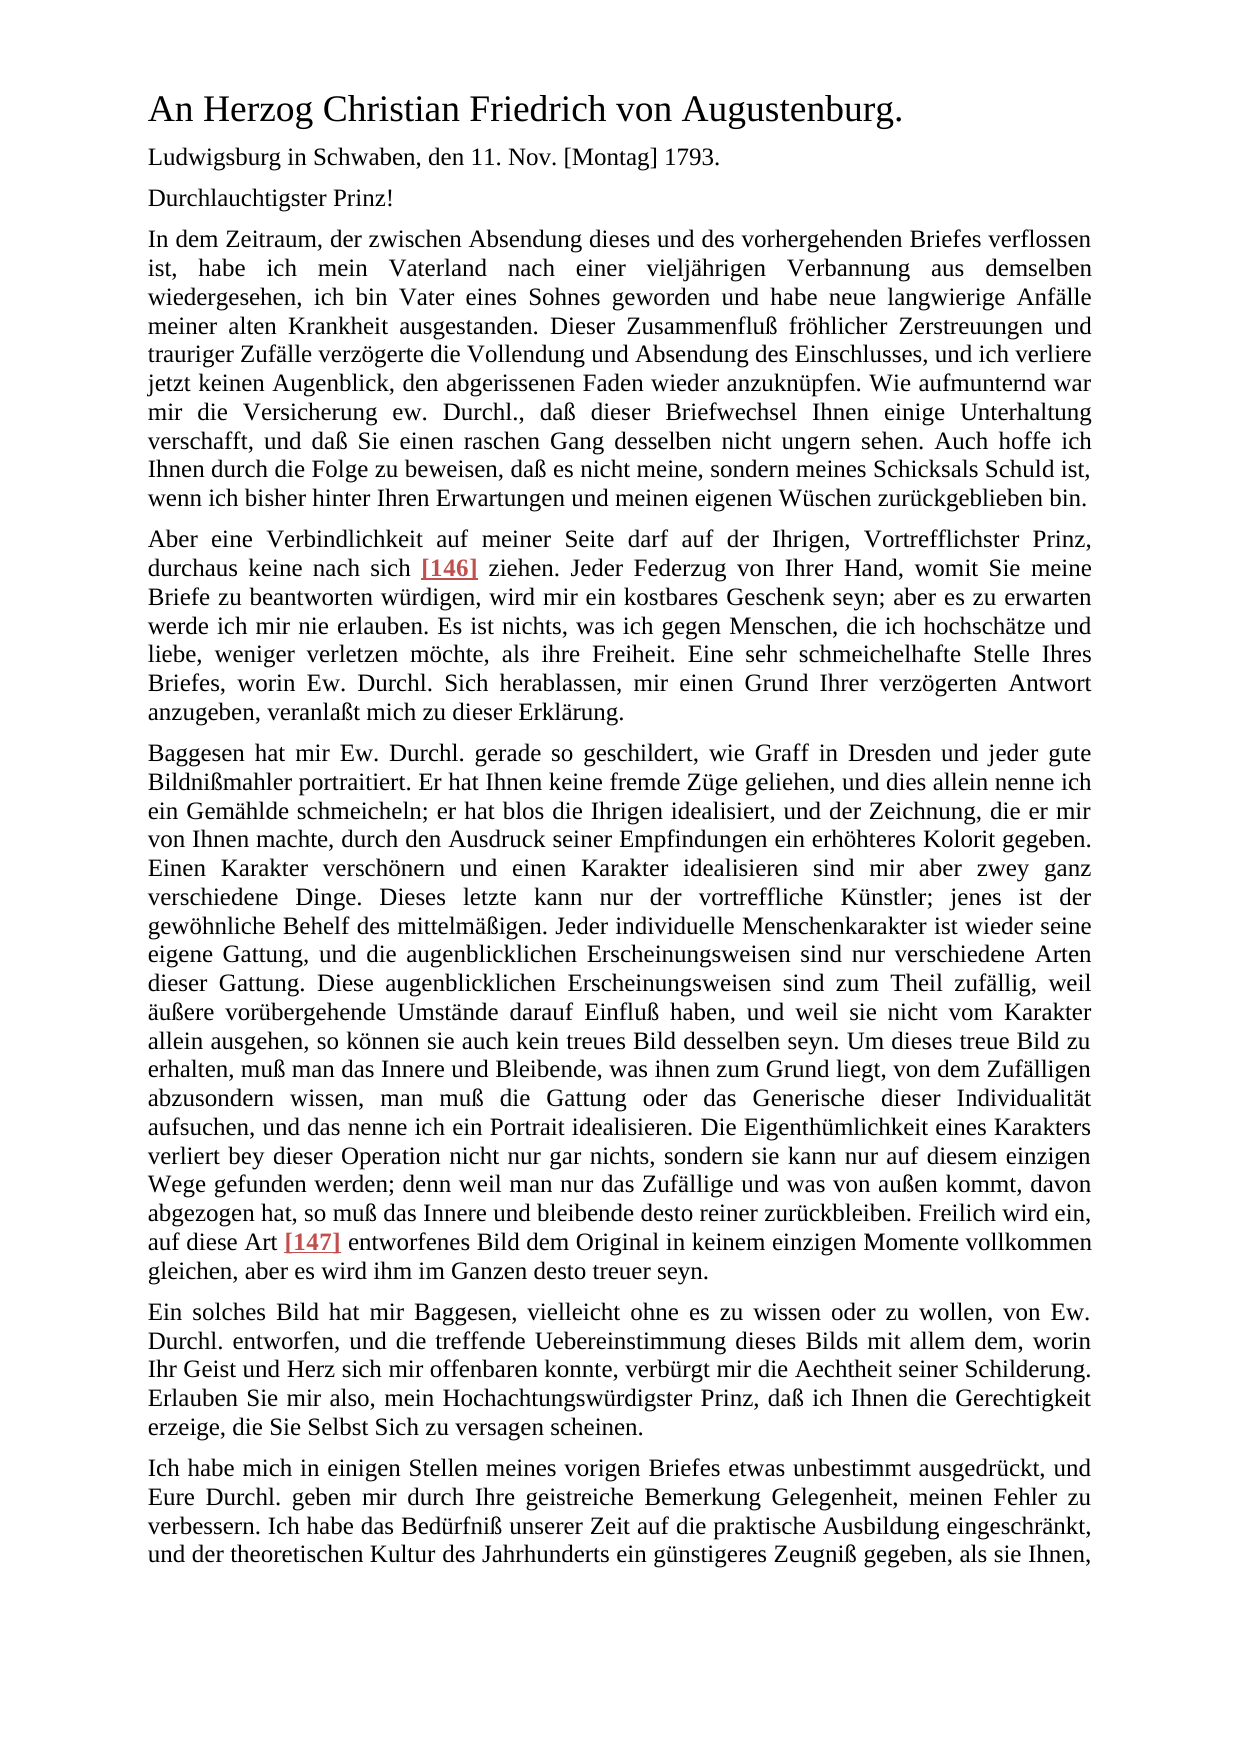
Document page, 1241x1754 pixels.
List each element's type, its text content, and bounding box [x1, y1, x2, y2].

text Durchlauchtigster Prinz! [148, 183, 1092, 212]
subtitle An Herzog Christian Friedrich von Augustenburg. [148, 86, 1092, 129]
text Baggesen hat mir Ew. Durchl. gerade so geschildert, wie Graff in Dresden und jeder gute Bildnißmahler portraitiert. Er hat Ihnen keine fremde Züge geliehen, und dies allein nenne ich ein Gemählde schmeicheln; er hat blos die Ihrigen idealisiert, und der Zeichnung, die er mir von Ihnen machte, durch den Ausdruck seiner Empfindungen ein erhöhteres Kolorit gegeben. Einen Karakter verschönern und einen Karakter idealisieren sind mir aber zwey ganz verschiedene Dinge. Dieses letzte kann nur der vortreffliche Künstler; jenes ist der gewöhnliche Behelf des mittelmäßigen. Jeder individuelle Menschenkarakter ist wieder seine eigene Gattung, und die augenblicklichen Erscheinungsweisen sind nur verschiedene Arten dieser Gattung. Diese augenblicklichen Erscheinungsweisen sind zum Theil zufällig, weil äußere vorübergehende Umstände darauf Einfluß haben, und weil sie nicht vom Karakter allein ausgehen, so können sie auch kein treues Bild desselben seyn. Um dieses treue Bild zu erhalten, muß man das Innere und Bleibende, was ihnen zum Grund liegt, von dem Zufälligen abzusondern wissen, man muß die Gattung oder das Generische dieser Individualität aufsuchen, und das nenne ich ein Portrait idealisieren. Die Eigenthümlichkeit eines Karakters verliert bey dieser Operation nicht nur gar nichts, sondern sie kann nur auf diesem einzigen Wege gefunden werden; denn weil man nur das Zufällige und was von außen kommt, davon abgezogen hat, so muß das Innere und bleibende desto reiner zurückbleiben. Freilich wird ein, auf diese Art [147] entworfenes Bild dem Original in keinem einzigen Momente vollkommen gleichen, aber es wird ihm im Ganzen desto treuer seyn. [148, 738, 1092, 1284]
text Ich habe mich in einigen Stellen meines vorigen Briefes etwas unbestimmt ausgedrückt, und Eure Durchl. geben mir durch Ihre geistreiche Bemerkung Gelegenheit, meinen Fehler zu verbessern. Ich habe das Bedürfniß unserer Zeit auf die praktische Ausbildung eingeschränkt, und der theoretischen Kultur des Jahrhunderts ein günstigeres Zeugniß gegeben, als sie Ihnen, [148, 1453, 1092, 1568]
text In dem Zeitraum, der zwischen Absendung dieses und des vorhergehenden Briefes verflossen ist, habe ich mein Vaterland nach einer vieljährigen Verbannung aus demselben wiedergesehen, ich bin Vater eines Sohnes geworden und habe neue langwierige Anfälle meiner alten Krankheit ausgestanden. Dieser Zusammenfluß fröhlicher Zerstreuungen und trauriger Zufälle verzögerte die Vollendung und Absendung des Einschlusses, und ich verliere jetzt keinen Augenblick, den abgerissenen Faden wieder anzuknüpfen. Wie aufmunternd war mir die Versicherung ew. Durchl., daß dieser Briefwechsel Ihnen einige Unterhaltung verschafft, und daß Sie einen raschen Gang desselben nicht ungern sehen. Auch hoffe ich Ihnen durch die Folge zu beweisen, daß es nicht meine, sondern meines Schicksals Schuld ist, wenn ich bisher hinter Ihren Erwartungen und meinen eigenen Wüschen zurückgeblieben bin. [148, 224, 1092, 512]
text Ein solches Bild hat mir Baggesen, vielleicht ohne es zu wissen oder zu wollen, von Ew. Durchl. entworfen, und die treffende Uebereinstimmung dieses Bilds mit allem dem, worin Ihr Geist und Herz sich mir offenbaren konnte, verbürgt mir die Aechtheit seiner Schilderung. Erlauben Sie mir also, mein Hochachtungswürdigster Prinz, daß ich Ihnen die Gerechtigkeit erzeige, die Sie Selbst Sich zu versagen scheinen. [148, 1297, 1092, 1441]
text Aber eine Verbindlichkeit auf meiner Seite darf auf der Ihrigen, Vortrefflichster Prinz, durchaus keine nach sich [146] ziehen. Jeder Federzug von Ihrer Hand, womit Sie meine Briefe zu beantworten würdigen, wird mir ein kostbares Geschenk seyn; aber es zu erwarten werde ich mir nie erlauben. Es ist nichts, was ich gegen Menschen, die ich hochschätze und liebe, weniger verletzen möchte, als ihre Freiheit. Eine sehr schmeichelhafte Stelle Ihres Briefes, worin Ew. Durchl. Sich herablassen, mir einen Grund Ihrer verzögerten Antwort anzugeben, veranlaßt mich zu dieser Erklärung. [148, 524, 1092, 726]
text Ludwigsburg in Schwaben, den 11. Nov. [Montag] 1793. [148, 142, 1092, 171]
